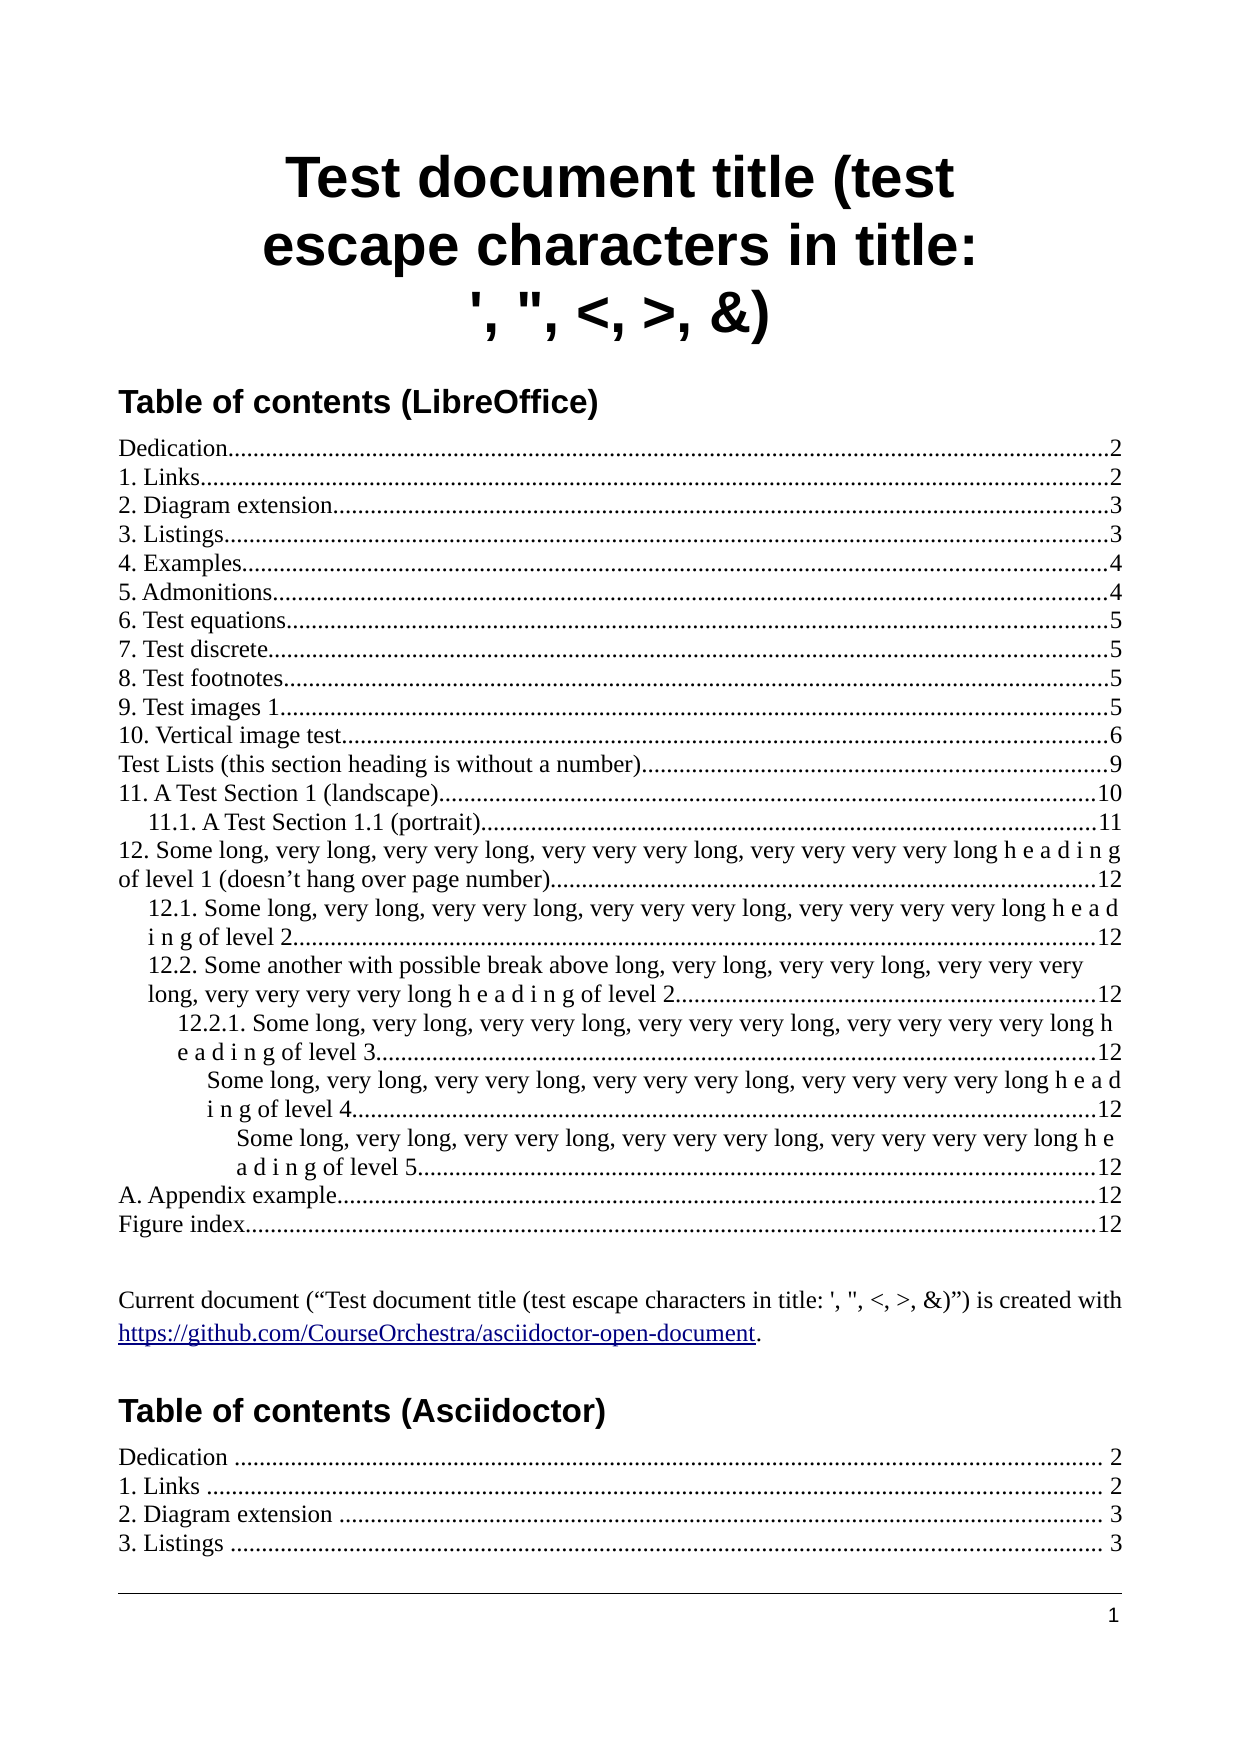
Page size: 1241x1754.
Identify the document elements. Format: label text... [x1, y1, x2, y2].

text 5. Admonitions 4 [118, 577, 1122, 605]
text 12.2. Some another with possible break above long, very long, very very long, very very very long, very very very very long h e a d i n g of level 2 12 [148, 950, 1122, 1008]
text Figure index 12 [118, 1209, 1122, 1238]
text 10. Vertical image test 6 [118, 720, 1122, 749]
text Some long, very long, very very long, very very very long, very very very very long h e a d i n g of level 5 12 [236, 1123, 1122, 1180]
table_header 3 [1034, 1528, 1122, 1557]
table_header 1. Links [118, 1471, 1033, 1499]
table_header 2 [1034, 1442, 1122, 1471]
text Dedication 2 [118, 433, 1122, 462]
text 8. Test footnotes 5 [118, 663, 1122, 692]
text 9. Test images 1 5 [118, 692, 1122, 720]
text 12. Some long, very long, very very long, very very very long, very very very very long h e a d i n g of level 1 (doesn’t hang over page number) 12 [118, 835, 1122, 893]
text 12.1. Some long, very long, very very long, very very very long, very very very very long h e a d i n g of level 2 12 [148, 893, 1122, 950]
text 1. Links 2 [118, 462, 1122, 490]
text A. Appendix example 12 [118, 1180, 1122, 1209]
subtitle Table of contents (Asciidoctor) [118, 1391, 1122, 1429]
table_header 3. Listings [118, 1528, 1033, 1557]
table_header 2. Diagram extension [118, 1500, 1033, 1528]
text 4. Examples 4 [118, 548, 1122, 577]
text Test Lists (this section heading is without a number) 9 [118, 749, 1122, 778]
table_header 3 [1034, 1500, 1122, 1528]
text 3. Listings 3 [118, 519, 1122, 548]
text 6. Test equations 5 [118, 605, 1122, 634]
text 7. Test discrete 5 [118, 634, 1122, 663]
text 12.2.1. Some long, very long, very very long, very very very long, very very very very long h e a d i n g of level 3 12 [177, 1008, 1122, 1065]
title Test document title (test escape characters in title: ', ", <, >, &) [118, 143, 1122, 344]
table_header 2 [1034, 1471, 1122, 1499]
text 2. Diagram extension 3 [118, 490, 1122, 519]
subtitle Table of contents (LibreOffice) [118, 382, 1122, 420]
text 11.1. A Test Section 1.1 (portrait) 11 [148, 807, 1122, 835]
text 11. A Test Section 1 (landscape) 10 [118, 778, 1122, 807]
table_header Dedication [118, 1442, 1033, 1471]
text Current document (“Test document title (test escape characters in title: ', ", <, >, &)”) is created with https://github.com/CourseOrchestra/asciidoctor-open-document. [118, 1285, 1122, 1347]
text Some long, very long, very very long, very very very long, very very very very long h e a d i n g of level 4 12 [207, 1065, 1122, 1123]
